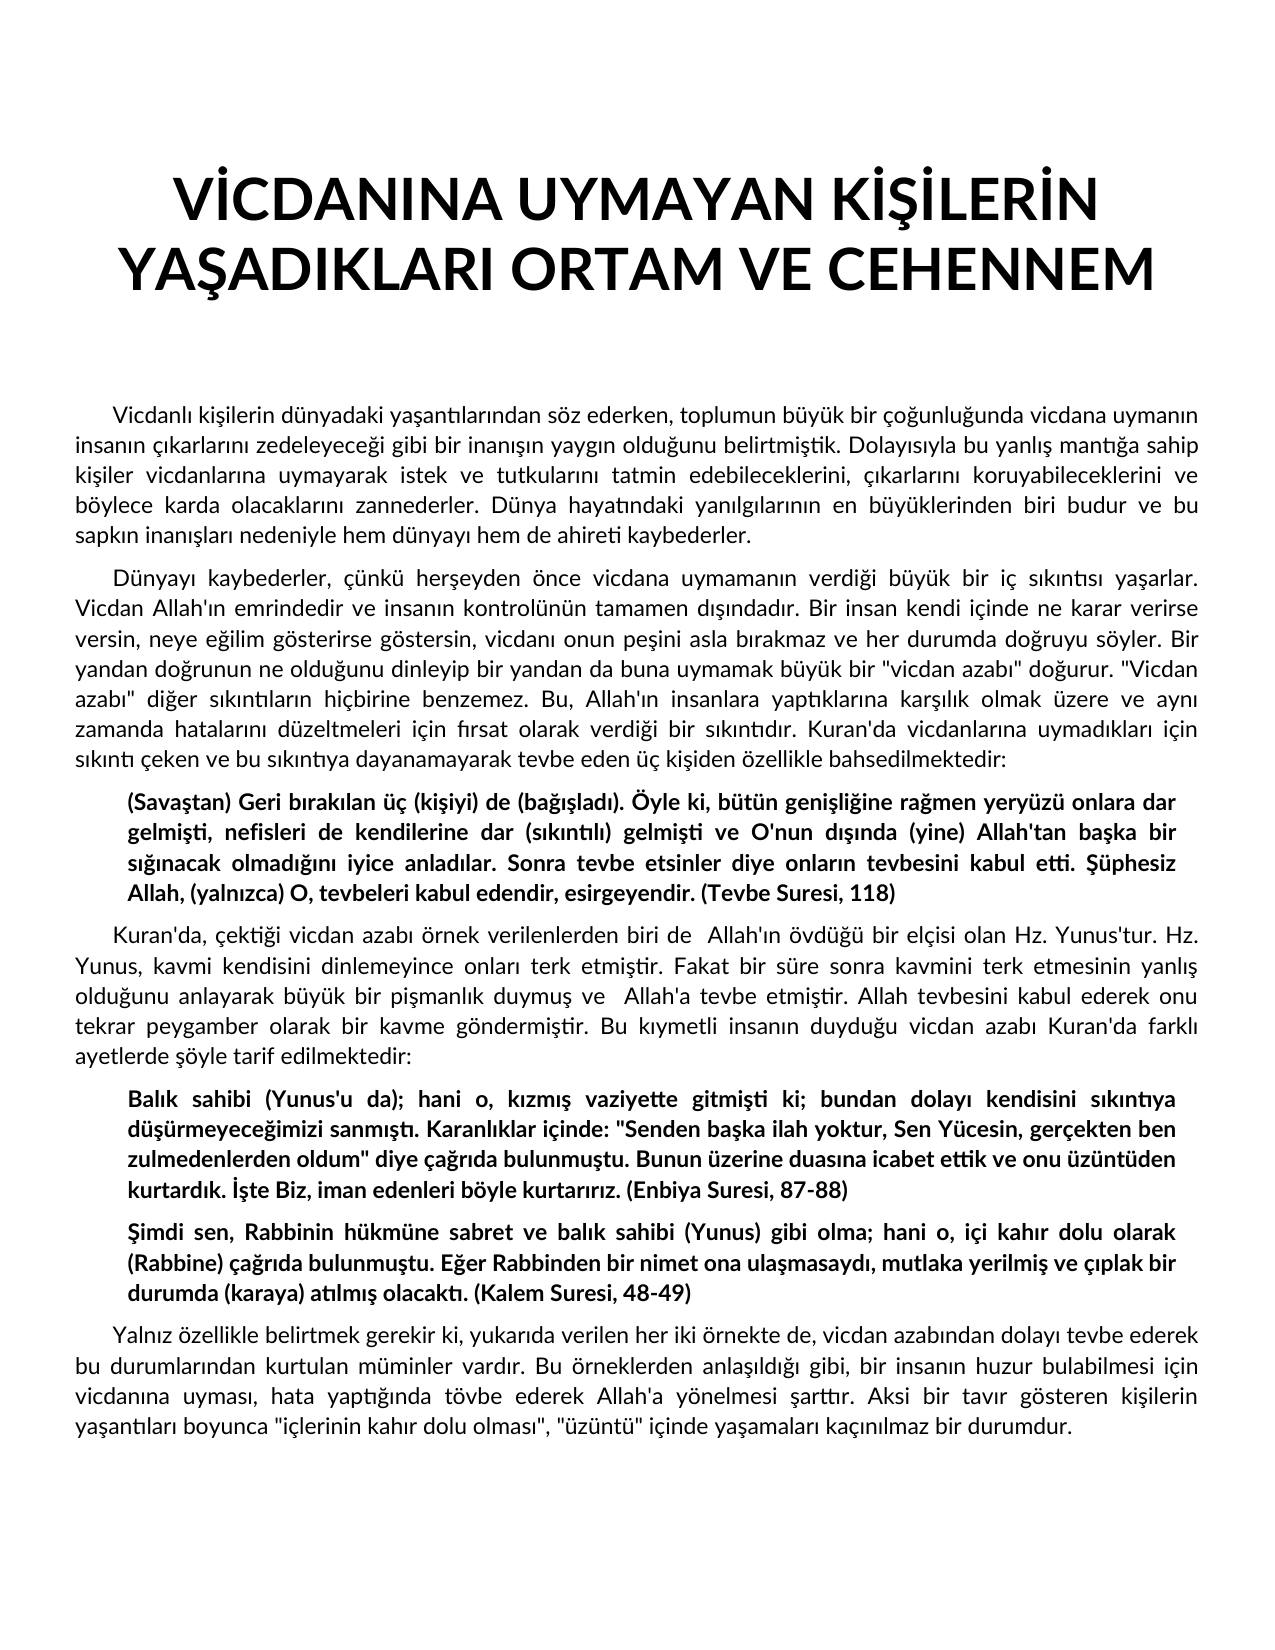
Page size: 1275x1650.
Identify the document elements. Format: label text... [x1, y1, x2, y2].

text Vicdanlı kişilerin dünyadaki yaşantılarından söz ederken, toplumun büyük bir çoğunluğunda vicdana uymanın insanın çıkarlarını zedeleyeceği gibi bir inanışın yaygın olduğunu belirtmiştik. Dolayısıyla bu yanlış mantığa sahip kişiler vicdanlarına uymayarak istek ve tutkularını tatmin edebileceklerini, çıkarlarını koruyabileceklerini ve böylece karda olacaklarını zannederler. Dünya hayatındaki yanılgılarının en büyüklerinden biri budur ve bu sapkın inanışları nedeniyle hem dünyayı hem de ahireti kaybederler. [75, 400, 1200, 549]
text Şimdi sen, Rabbinin hükmüne sabret ve balık sahibi (Yunus) gibi olma; hani o, içi kahır dolu olarak (Rabbine) çağrıda bulunmuştu. Eğer Rabbinden bir nimet ona ulaşmasaydı, mutlaka yerilmiş ve çıplak bir durumda (karaya) atılmış olacaktı. (Kalem Suresi, 48-49) [127, 1218, 1177, 1306]
subtitle VİCDANINA UYMAYAN KİŞİLERİN YAŞADIKLARI ORTAM VE CEHENNEM [75, 162, 1200, 302]
text Balık sahibi (Yunus'u da); hani o, kızmış vaziyette gitmişti ki; bundan dolayı kendisini sıkıntıya düşürmeyeceğimizi sanmıştı. Karanlıklar içinde: "Senden başka ilah yoktur, Sen Yücesin, gerçekten ben zulmedenlerden oldum" diye çağrıda bulunmuştu. Bunun üzerine duasına icabet ettik ve onu üzüntüden kurtardık. İşte Biz, iman edenleri böyle kurtarırız. (Enbiya Suresi, 87-88) [127, 1085, 1177, 1203]
text Kuran'da, çektiği vicdan azabı örnek verilenlerden biri de Allah'ın övdüğü bir elçisi olan Hz. Yunus'tur. Hz. Yunus, kavmi kendisini dinlemeyince onları terk etmiştir. Fakat bir süre sonra kavmini terk etmesinin yanlış olduğunu anlayarak büyük bir pişmanlık duymuş ve Allah'a tevbe etmiştir. Allah tevbesini kabul ederek onu tekrar peygamber olarak bir kavme göndermiştir. Bu kıymetli insanın duyduğu vicdan azabı Kuran'da farklı ayetlerde şöyle tarif edilmektedir: [75, 921, 1200, 1069]
text Dünyayı kaybederler, çünkü herşeyden önce vicdana uymamanın verdiği büyük bir iç sıkıntısı yaşarlar. Vicdan Allah'ın emrindedir ve insanın kontrolünün tamamen dışındadır. Bir insan kendi içinde ne karar verirse versin, neye eğilim gösterirse göstersin, vicdanı onun peşini asla bırakmaz ve her durumda doğruyu söyler. Bir yandan doğrunun ne olduğunu dinleyip bir yandan da buna uymamak büyük bir "vicdan azabı" doğurur. "Vicdan azabı" diğer sıkıntıların hiçbirine benzemez. Bu, Allah'ın insanlara yaptıklarına karşılık olmak üzere ve aynı zamanda hatalarını düzeltmeleri için fırsat olarak verdiği bir sıkıntıdır. Kuran'da vicdanlarına uymadıkları için sıkıntı çeken ve bu sıkıntıya dayanamayarak tevbe eden üç kişiden özellikle bahsedilmektedir: [75, 564, 1200, 773]
text (Savaştan) Geri bırakılan üç (kişiyi) de (bağışladı). Öyle ki, bütün genişliğine rağmen yeryüzü onlara dar gelmişti, nefisleri de kendilerine dar (sıkıntılı) gelmişti ve O'nun dışında (yine) Allah'tan başka bir sığınacak olmadığını iyice anladılar. Sonra tevbe etsinler diye onların tevbesini kabul etti. Şüphesiz Allah, (yalnızca) O, tevbeleri kabul edendir, esirgeyendir. (Tevbe Suresi, 118) [127, 788, 1177, 906]
text Yalnız özellikle belirtmek gerekir ki, yukarıda verilen her iki örnekte de, vicdan azabından dolayı tevbe ederek bu durumlarından kurtulan müminler vardır. Bu örneklerden anlaşıldığı gibi, bir insanın huzur bulabilmesi için vicdanına uyması, hata yaptığında tövbe ederek Allah'a yönelmesi şarttır. Aksi bir tavır gösteren kişilerin yaşantıları boyunca "içlerinin kahır dolu olması", "üzüntü" içinde yaşamaları kaçınılmaz bir durumdur. [75, 1321, 1200, 1439]
